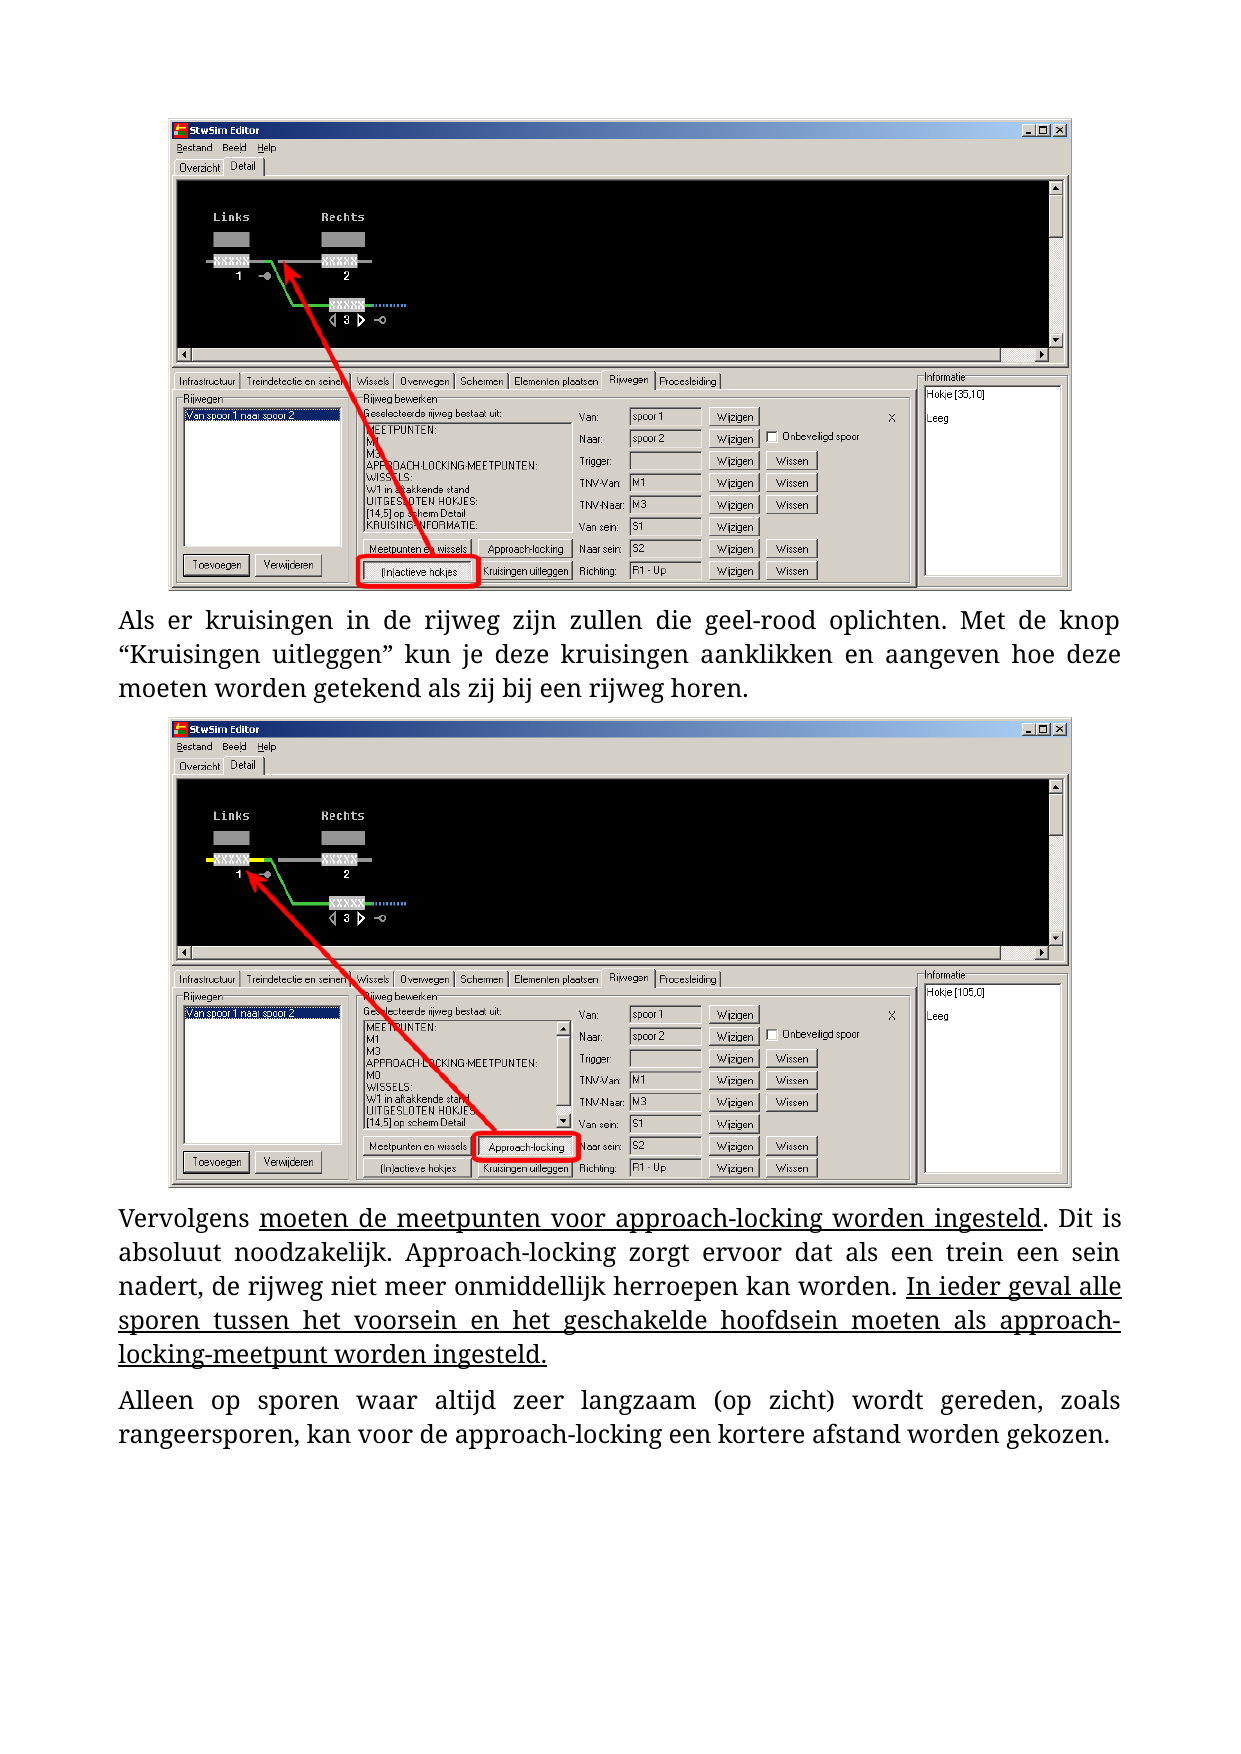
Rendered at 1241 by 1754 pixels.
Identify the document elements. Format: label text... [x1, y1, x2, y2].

text Vervolgens moeten de meetpunten voor approach-locking worden ingesteld. Dit is absoluut noodzakelijk. Approach-locking zorgt ervoor dat als een trein een sein nadert, de rijweg niet meer onmiddellijk herroepen kan worden. In ieder geval alle sporen tussen het voorsein en het geschakelde hoofdsein moeten als approach-locking-meetpunt worden ingesteld. [118, 1200, 1122, 1371]
text Als er kruisingen in de rijweg zijn zullen die geel-rood oplichten. Met de knop “Kruisingen uitleggen” kun je deze kruisingen aanklikken en aangeven hoe deze moeten worden getekend als zij bij een rijweg horen. [118, 603, 1122, 705]
text Alleen op sporen waar altijd zeer langzaam (op zicht) wordt gereden, zoals rangeersporen, kan voor de approach-locking een kortere afstand worden gekozen. [118, 1383, 1122, 1451]
